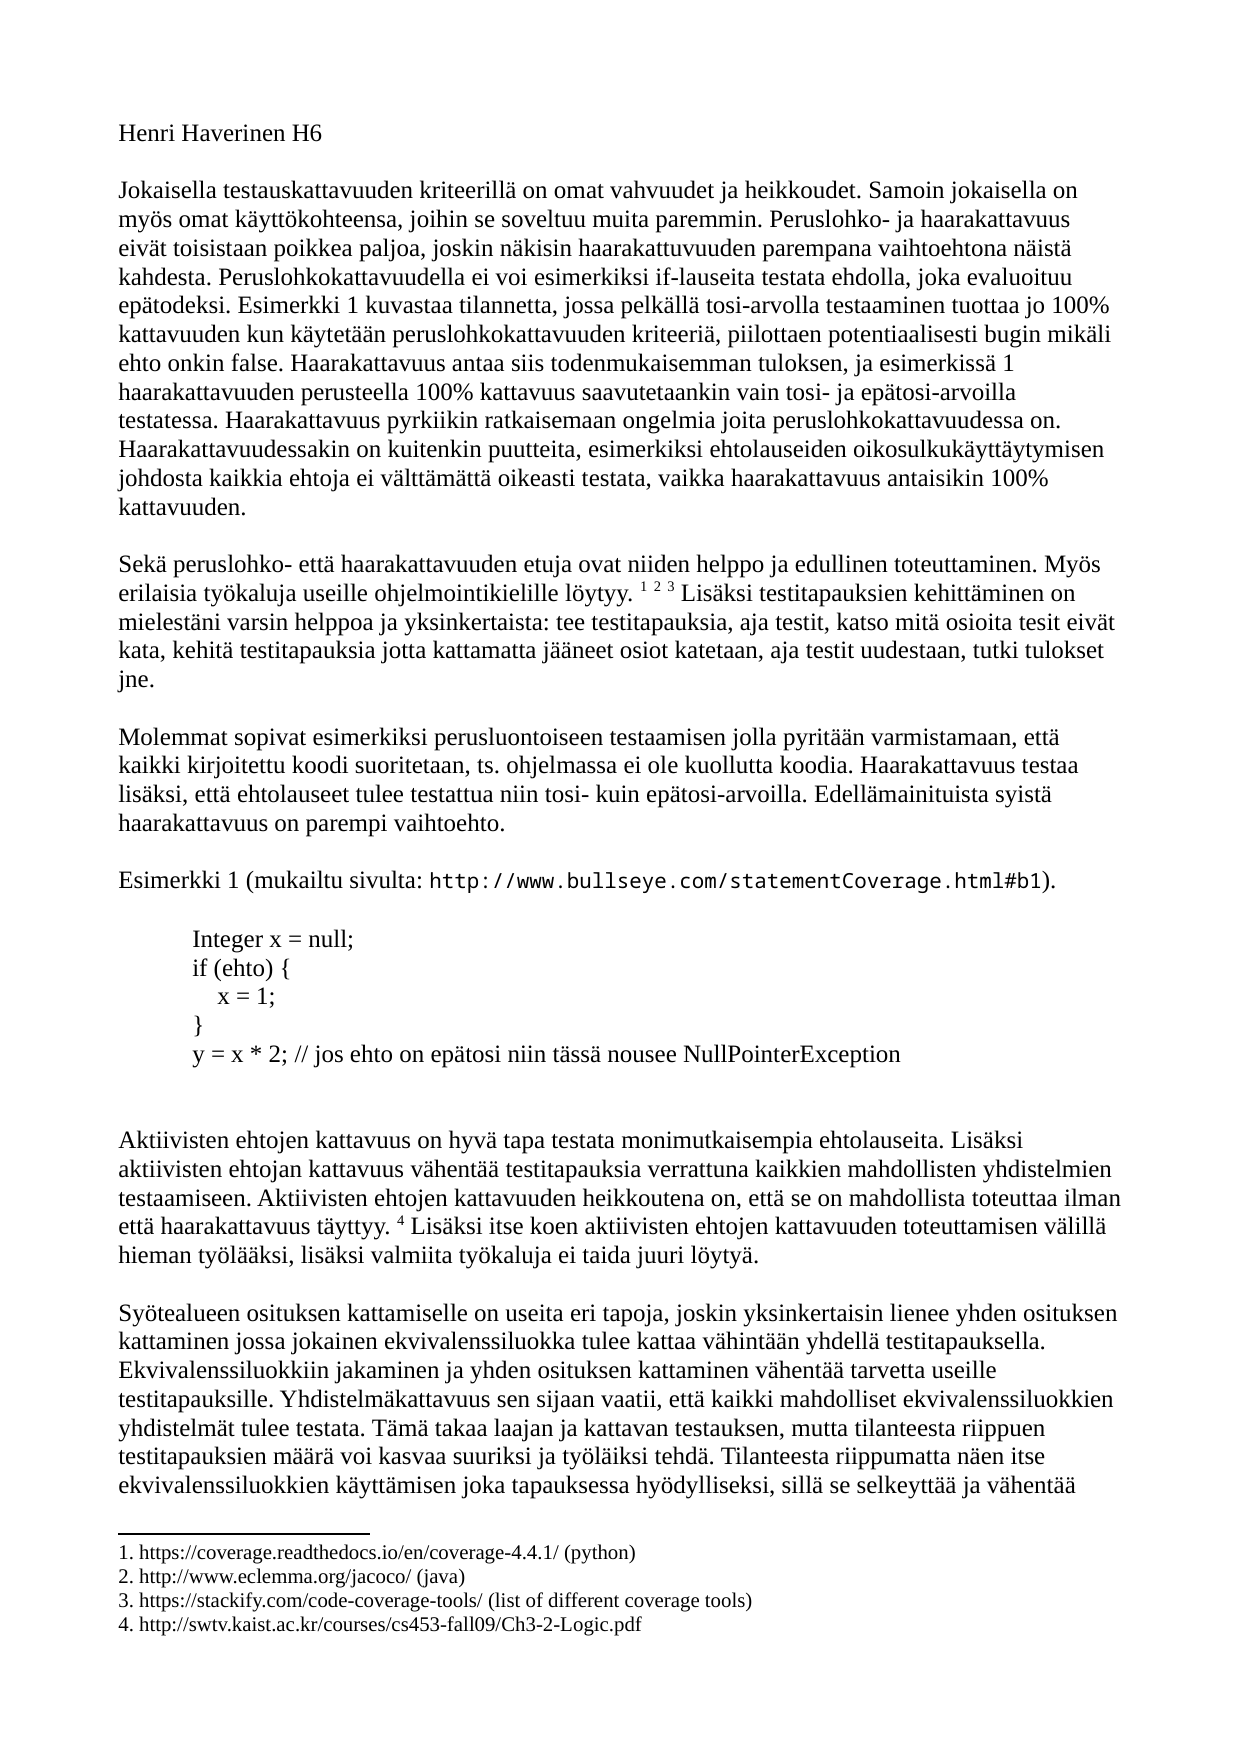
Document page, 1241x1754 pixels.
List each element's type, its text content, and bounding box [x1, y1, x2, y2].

text . http://www.eclemma.org/jacoco/ (java) [118, 1564, 1122, 1588]
text y = x * 2; // jos ehto on epätosi niin tässä nousee NullPointerException [118, 1039, 1122, 1068]
text Aktiivisten ehtojen kattavuus on hyvä tapa testata monimutkaisempia ehtolauseita. Lisäksi aktiivisten ehtojan kattavuus vähentää testitapauksia verrattuna kaikkien mahdollisten yhdistelmien testaamiseen. Aktiivisten ehtojen kattavuuden heikkoutena on, että se on mahdollista toteuttaa ilman että haarakattavuus täyttyy. Lisäksi itse koen aktiivisten ehtojen kattavuuden toteuttamisen välillä hieman työlääksi, lisäksi valmiita työkaluja ei taida juuri löytyä. [118, 1125, 1122, 1269]
text . http://swtv.kaist.ac.kr/courses/cs453-fall09/Ch3-2-Logic.pdf [118, 1612, 1122, 1636]
text Sekä peruslohko- että haarakattavuuden etuja ovat niiden helppo ja edullinen toteuttaminen. Myös erilaisia työkaluja useille ohjelmointikielille löytyy. Lisäksi testitapauksien kehittäminen on mielestäni varsin helppoa ja yksinkertaista: tee testitapauksia, aja testit, katso mitä osioita tesit eivät kata, kehitä testitapauksia jotta kattamatta jääneet osiot katetaan, aja testit uudestaan, tutki tulokset jne. [118, 549, 1122, 693]
text Esimerkki 1 (mukailtu sivulta: http://www.bullseye.com/statementCoverage.html#b1). [118, 866, 1122, 895]
text } [118, 1010, 1122, 1039]
text Molemmat sopivat esimerkiksi perusluontoiseen testaamisen jolla pyritään varmistamaan, että kaikki kirjoitettu koodi suoritetaan, ts. ohjelmassa ei ole kuollutta koodia. Haarakattavuus testaa lisäksi, että ehtolauseet tulee testattua niin tosi- kuin epätosi-arvoilla. Edellämainituista syistä haarakattavuus on parempi vaihtoehto. [118, 722, 1122, 837]
text if (ehto) { [118, 953, 1122, 981]
text . https://stackify.com/code-coverage-tools/ (list of different coverage tools) [118, 1588, 1122, 1612]
text Henri Haverinen H6 [118, 118, 1122, 147]
text Integer x = null; [118, 924, 1122, 953]
text Jokaisella testauskattavuuden kriteerillä on omat vahvuudet ja heikkoudet. Samoin jokaisella on myös omat käyttökohteensa, joihin se soveltuu muita paremmin. Peruslohko- ja haarakattavuus eivät toisistaan poikkea paljoa, joskin näkisin haarakattuvuuden parempana vaihtoehtona näistä kahdesta. Peruslohkokattavuudella ei voi esimerkiksi if-lauseita testata ehdolla, joka evaluoituu epätodeksi. Esimerkki 1 kuvastaa tilannetta, jossa pelkällä tosi-arvolla testaaminen tuottaa jo 100% kattavuuden kun käytetään peruslohkokattavuuden kriteeriä, piilottaen potentiaalisesti bugin mikäli ehto onkin false. Haarakattavuus antaa siis todenmukaisemman tuloksen, ja esimerkissä 1 haarakattavuuden perusteella 100% kattavuus saavutetaankin vain tosi- ja epätosi-arvoilla testatessa. Haarakattavuus pyrkiikin ratkaisemaan ongelmia joita peruslohkokattavuudessa on. Haarakattavuudessakin on kuitenkin puutteita, esimerkiksi ehtolauseiden oikosulkukäyttäytymisen johdosta kaikkia ehtoja ei välttämättä oikeasti testata, vaikka haarakattavuus antaisikin 100% kattavuuden. [118, 176, 1122, 521]
text Syötealueen osituksen kattamiselle on useita eri tapoja, joskin yksinkertaisin lienee yhden osituksen kattaminen jossa jokainen ekvivalenssiluokka tulee kattaa vähintään yhdellä testitapauksella. Ekvivalenssiluokkiin jakaminen ja yhden osituksen kattaminen vähentää tarvetta useille testitapauksille. Yhdistelmäkattavuus sen sijaan vaatii, että kaikki mahdolliset ekvivalenssiluokkien yhdistelmät tulee testata. Tämä takaa laajan ja kattavan testauksen, mutta tilanteesta riippuen testitapauksien määrä voi kasvaa suuriksi ja työläiksi tehdä. Tilanteesta riippumatta näen itse ekvivalenssiluokkien käyttämisen joka tapauksessa hyödylliseksi, sillä se selkeyttää ja vähentää [118, 1298, 1122, 1499]
text . https://coverage.readthedocs.io/en/coverage-4.4.1/ (python) [118, 1539, 1122, 1564]
text x = 1; [118, 981, 1122, 1010]
